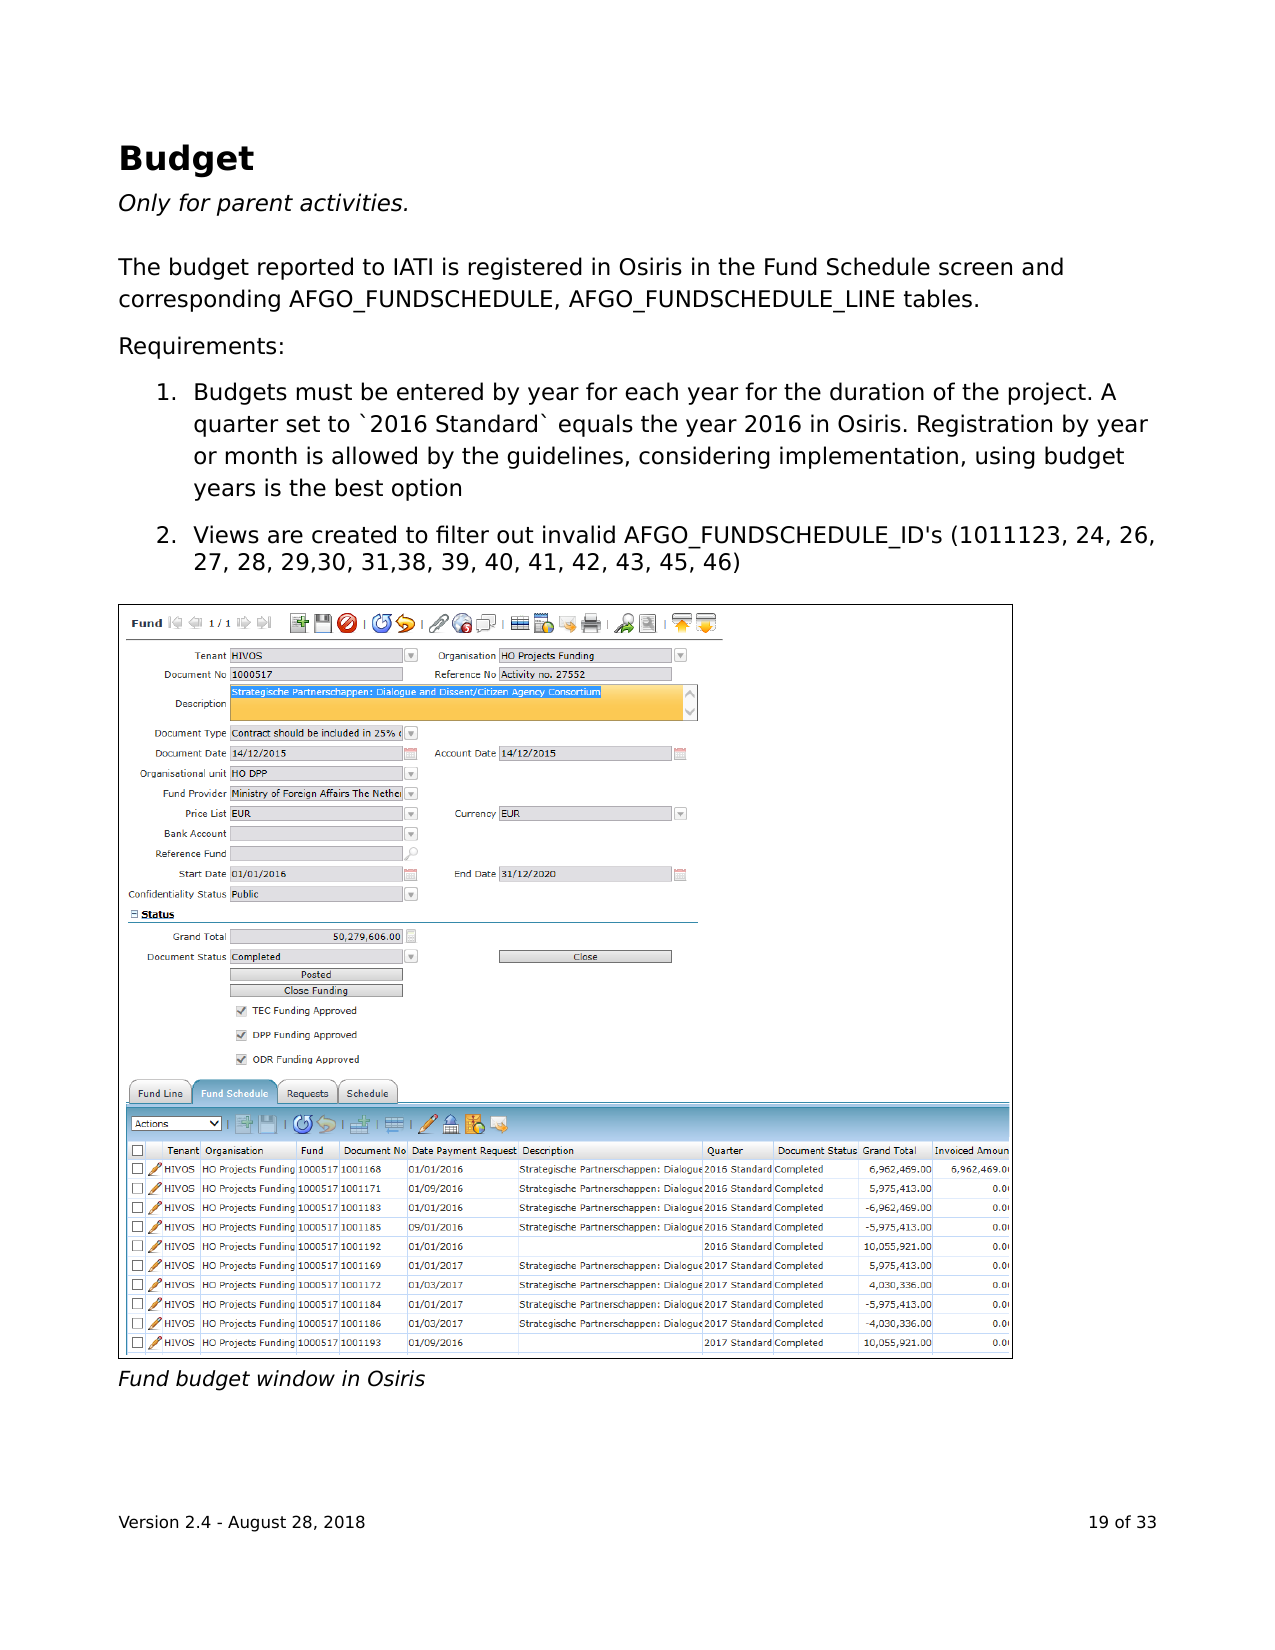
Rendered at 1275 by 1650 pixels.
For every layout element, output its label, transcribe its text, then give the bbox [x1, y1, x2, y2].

text Fund budget window in Osiris [118, 1367, 1157, 1391]
list Budgets must be entered by year for each year for the duration of the project. A quarter set to `2016 Standard` equals the year 2016 in Osiris. Registration by year or month is allowed by the guidelines, considering implementation, using budget years is the best option [156, 379, 1157, 502]
subtitle Budget [118, 139, 1157, 178]
text Only for parent activities. The budget reported to IATI is registered in Osiris in the Fund Schedule screen and corresponding AFGO_FUNDSCHEDULE, AFGO_FUNDSCHEDULE_LINE tables. [118, 191, 1157, 313]
list Views are created to filter out invalid AFGO_FUNDSCHEDULE_ID's (1011123, 24, 26, 27, 28, 29,30, 31,38, 39, 40, 41, 42, 43, 45, 46) [156, 522, 1157, 575]
picture [121, 606, 1010, 1355]
text Requirements: [118, 333, 1157, 360]
